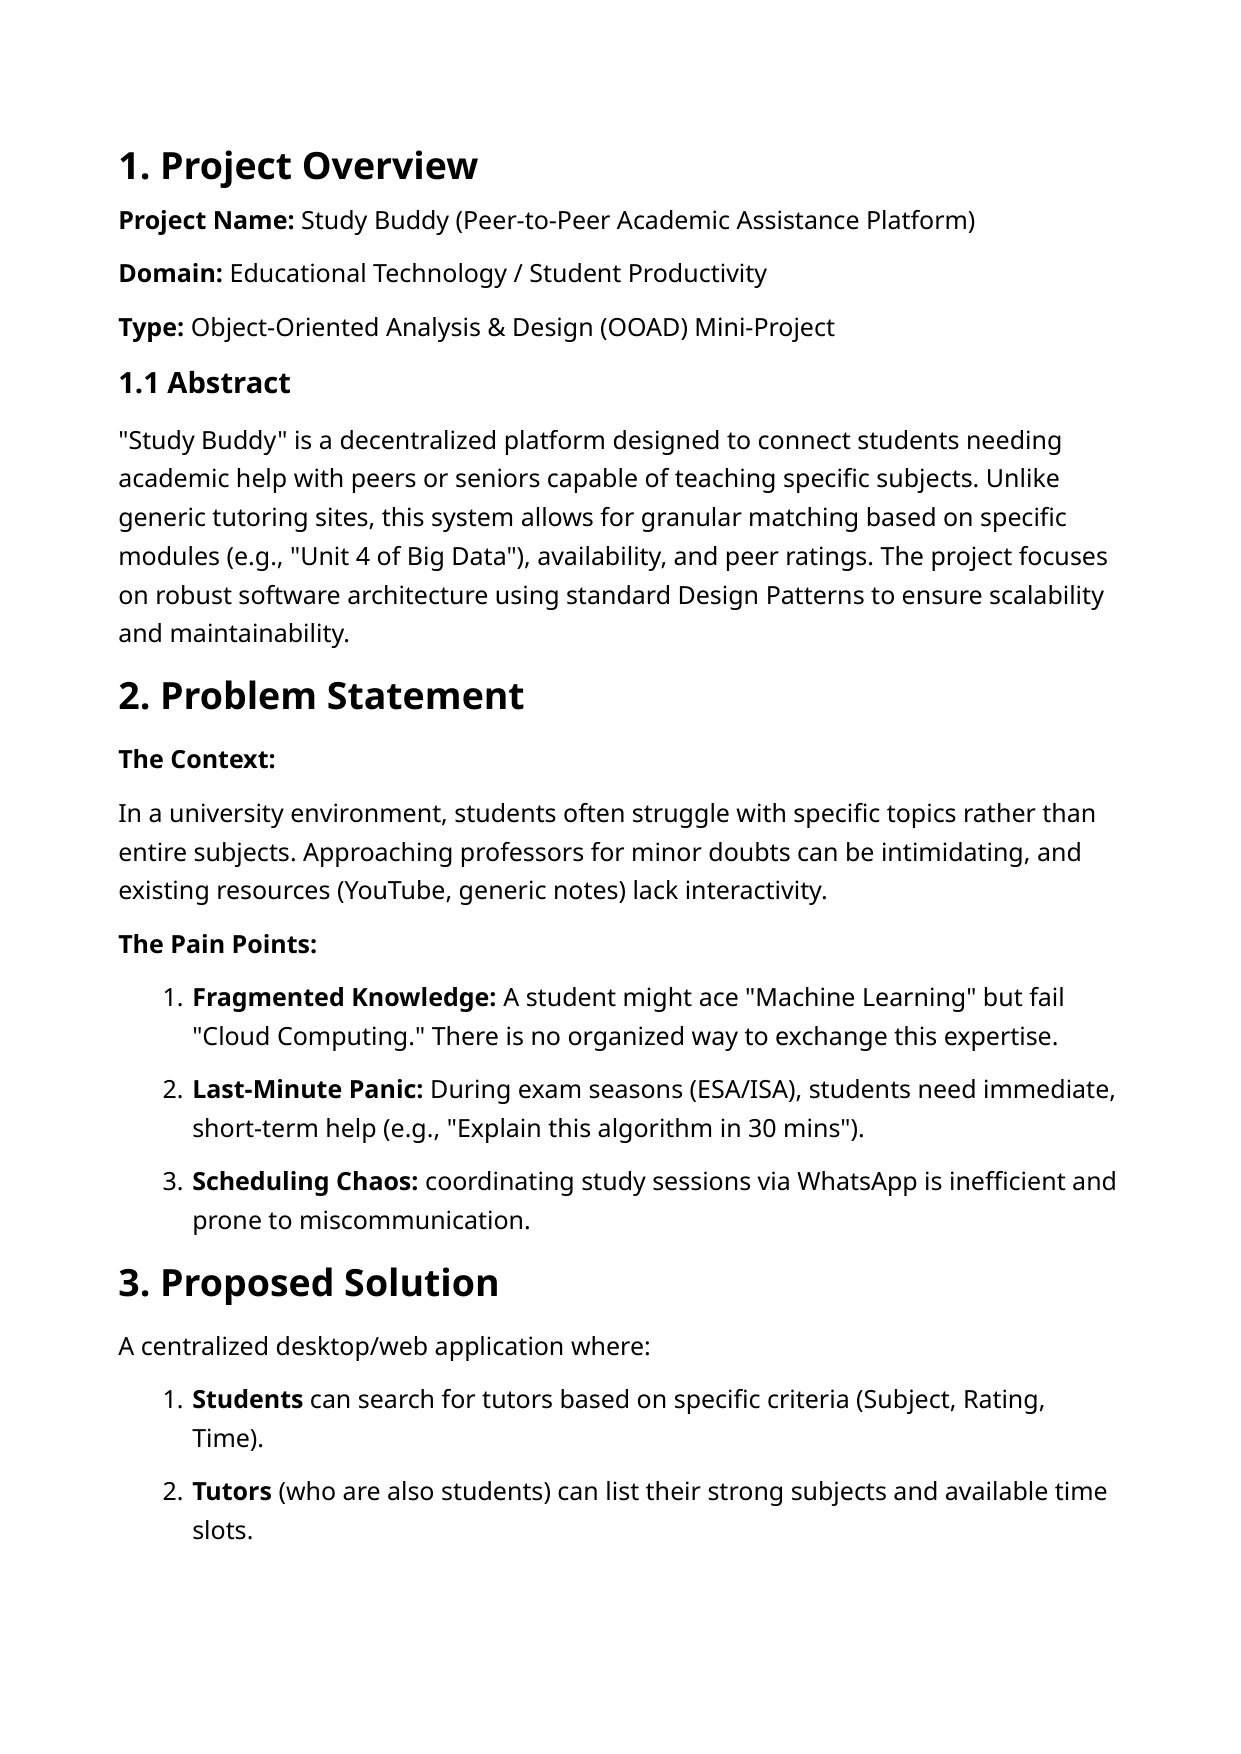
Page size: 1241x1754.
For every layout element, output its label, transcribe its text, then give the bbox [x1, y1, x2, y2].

text The Pain Points: [118, 926, 1122, 960]
list Students can search for tutors based on specific criteria (Subject, Rating, Time). [162, 1382, 1122, 1455]
text Domain: Educational Technology / Student Productivity [118, 256, 1122, 290]
text The Context: [118, 742, 1122, 776]
list Fragmented Knowledge: A student might ace "Machine Learning" but fail "Cloud Computing." There is no organized way to exchange this expertise. [162, 979, 1122, 1052]
subtitle 2. Problem Statement [118, 669, 1122, 720]
list Scheduling Chaos: coordinating study sessions via WhatsApp is inefficient and prone to miscommunication. [162, 1164, 1122, 1237]
list Tutors (who are also students) can list their strong subjects and available time slots. [162, 1474, 1122, 1547]
subtitle 1.1 Abstract [118, 362, 1122, 402]
text "Study Buddy" is a decentralized platform designed to connect students needing academic help with peers or seniors capable of teaching specific subjects. Unlike generic tutoring sites, this system allows for granular matching based on specific modules (e.g., "Unit 4 of Big Data"), availability, and peer ratings. The project focuses on robust software architecture using standard Design Patterns to ensure scalability and maintainability. [118, 422, 1122, 650]
list Last-Minute Panic: During exam seasons (ESA/ISA), students need immediate, short-term help (e.g., "Explain this algorithm in 30 mins"). [162, 1072, 1122, 1144]
text In a university environment, students often struggle with specific topics rather than entire subjects. Approaching professors for minor doubts can be intimidating, and existing resources (YouTube, generic notes) lack interactivity. [118, 795, 1122, 907]
text Type: Object-Oriented Analysis & Design (OOAD) Mini-Project [118, 309, 1122, 343]
text A centralized desktop/web application where: [118, 1328, 1122, 1363]
text Project Name: Study Buddy (Peer-to-Peer Academic Assistance Platform) [118, 202, 1122, 237]
subtitle 1. Project Overview [118, 139, 1122, 190]
subtitle 3. Proposed Solution [118, 1256, 1122, 1307]
